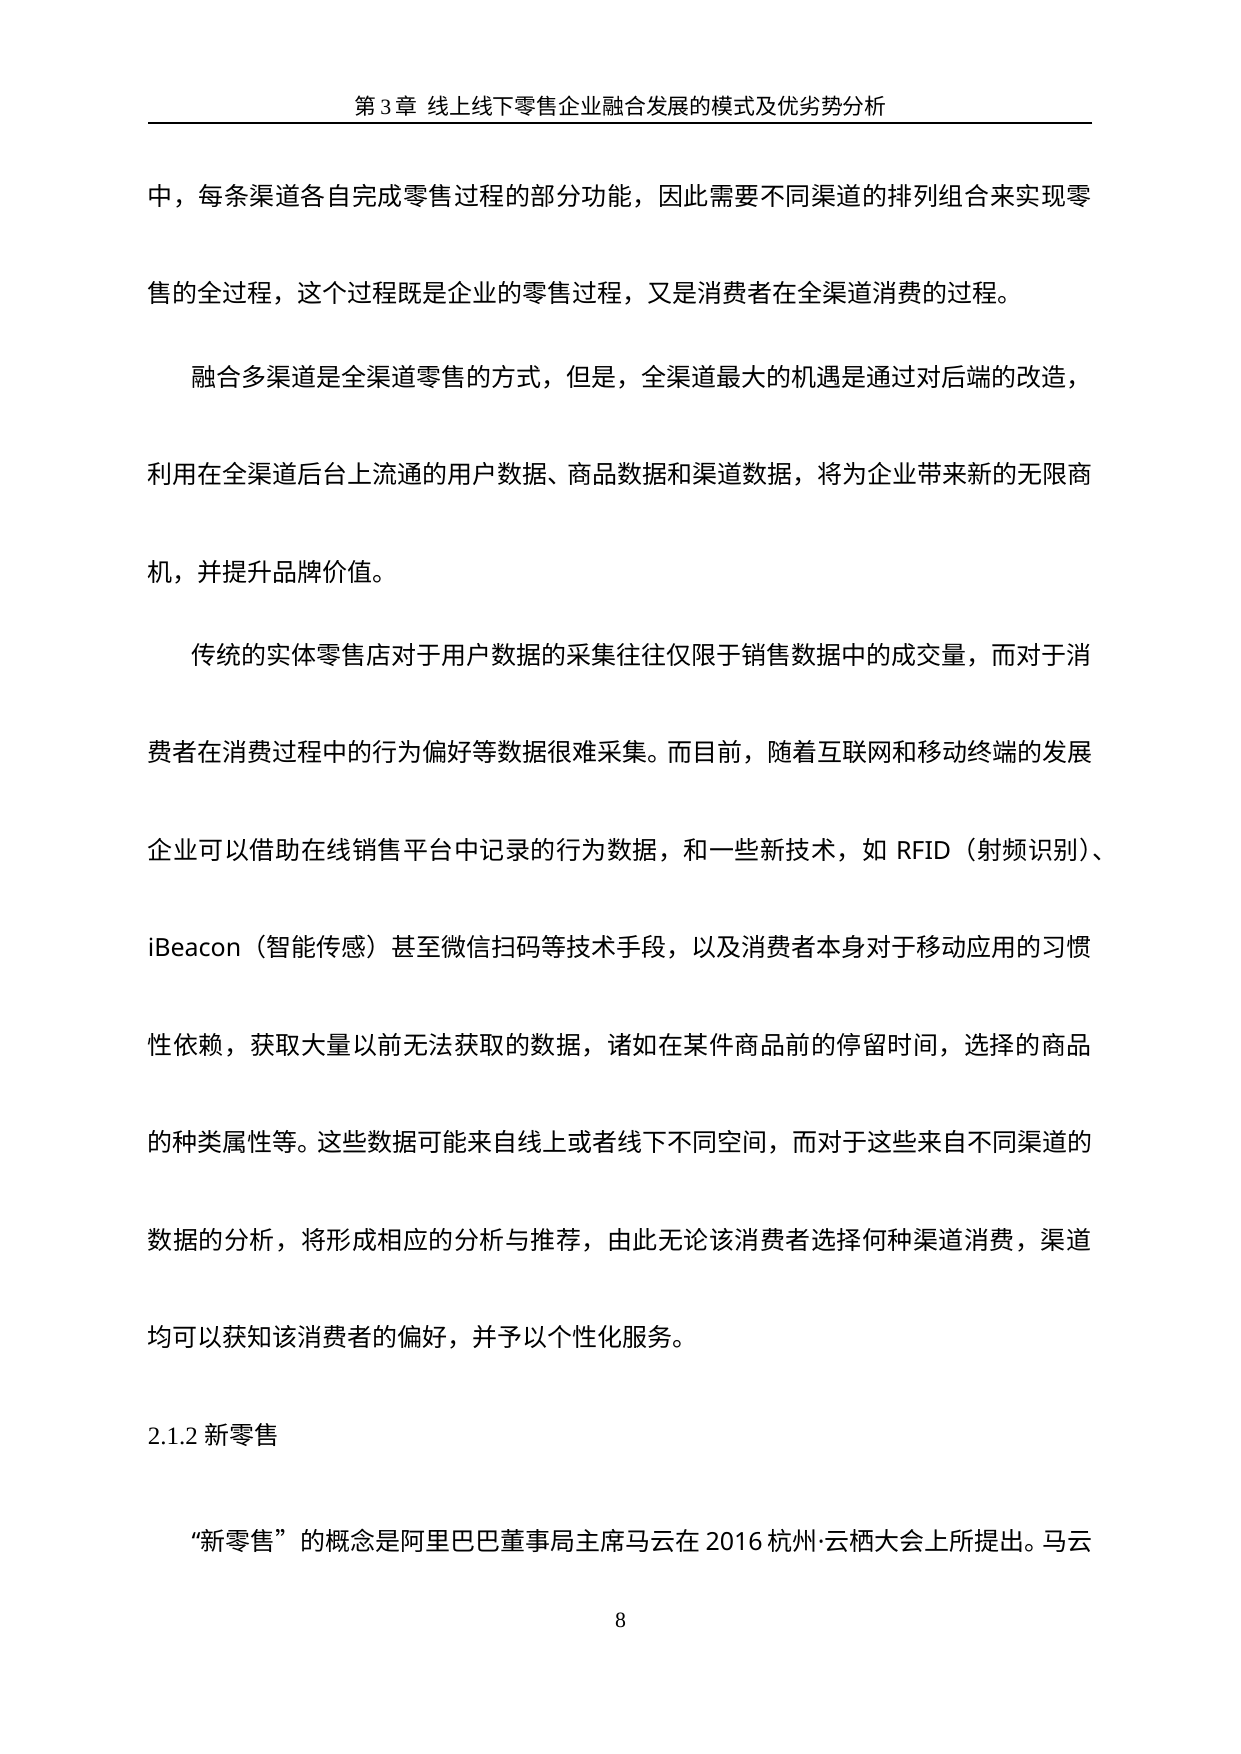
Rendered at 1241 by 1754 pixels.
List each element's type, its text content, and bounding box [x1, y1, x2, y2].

subtitle 2.1.2 新零售 [148, 1401, 1092, 1466]
text 全程，企业必须在消费者从接触到购买产品的五个关键环节，即搜寻、比较、下单、体验、分享中与消费者保持全程、零距离接触；全面，企业跟踪和积累消费者的购物全过程的数据，并与消费者及时互动、了解消费者在购买过程中的决策变化、根据消费者偏好给出个性化建议等，以改善消费者购物体验；全线，继单渠道、多渠道、跨渠道阶段之后，全渠道覆盖包括了实体渠道、电子商务渠道、移动商务渠道的线上与线下的融合，企业有选择的整合更多渠道类型（而不是选择所有渠道）进行销售。在全渠道零售中，每条渠道各自完成零售过程的部分功能，因此需要不同渠道的排列组合来实现零售的全过程，这个过程既是企业的零售过程，又是消费者在全渠道消费的过程。 [148, 162, 1092, 324]
text 传统的实体零售店对于用户数据的采集往往仅限于销售数据中的成交量，而对于消费者在消费过程中的行为偏好等数据很难采集。而目前，随着互联网和移动终端的发展，企业可以借助在线销售平台中记录的行为数据，和一些新技术，如 RFID（射频识别）、iBeacon（智能传感）甚至微信扫码等技术手段，以及消费者本身对于移动应用的习惯性依赖，获取大量以前无法获取的数据，诸如在某件商品前的停留时间，选择的商品的种类属性等。这些数据可能来自线上或者线下不同空间，而对于这些来自不同渠道的数据的分析，将形成相应的分析与推荐，由此无论该消费者选择何种渠道消费，渠道均可以获知该消费者的偏好，并予以个性化服务。 [148, 621, 1092, 1368]
text 融合多渠道是全渠道零售的方式，但是，全渠道最大的机遇是通过对后端的改造，利用在全渠道后台上流通的用户数据、商品数据和渠道数据，将为企业带来新的无限商机，并提升品牌价值。 [148, 343, 1092, 603]
text “新零售”的概念是阿里巴巴董事局主席马云在2016杭州·云栖大会上所提出。马云 [148, 1507, 1092, 1572]
